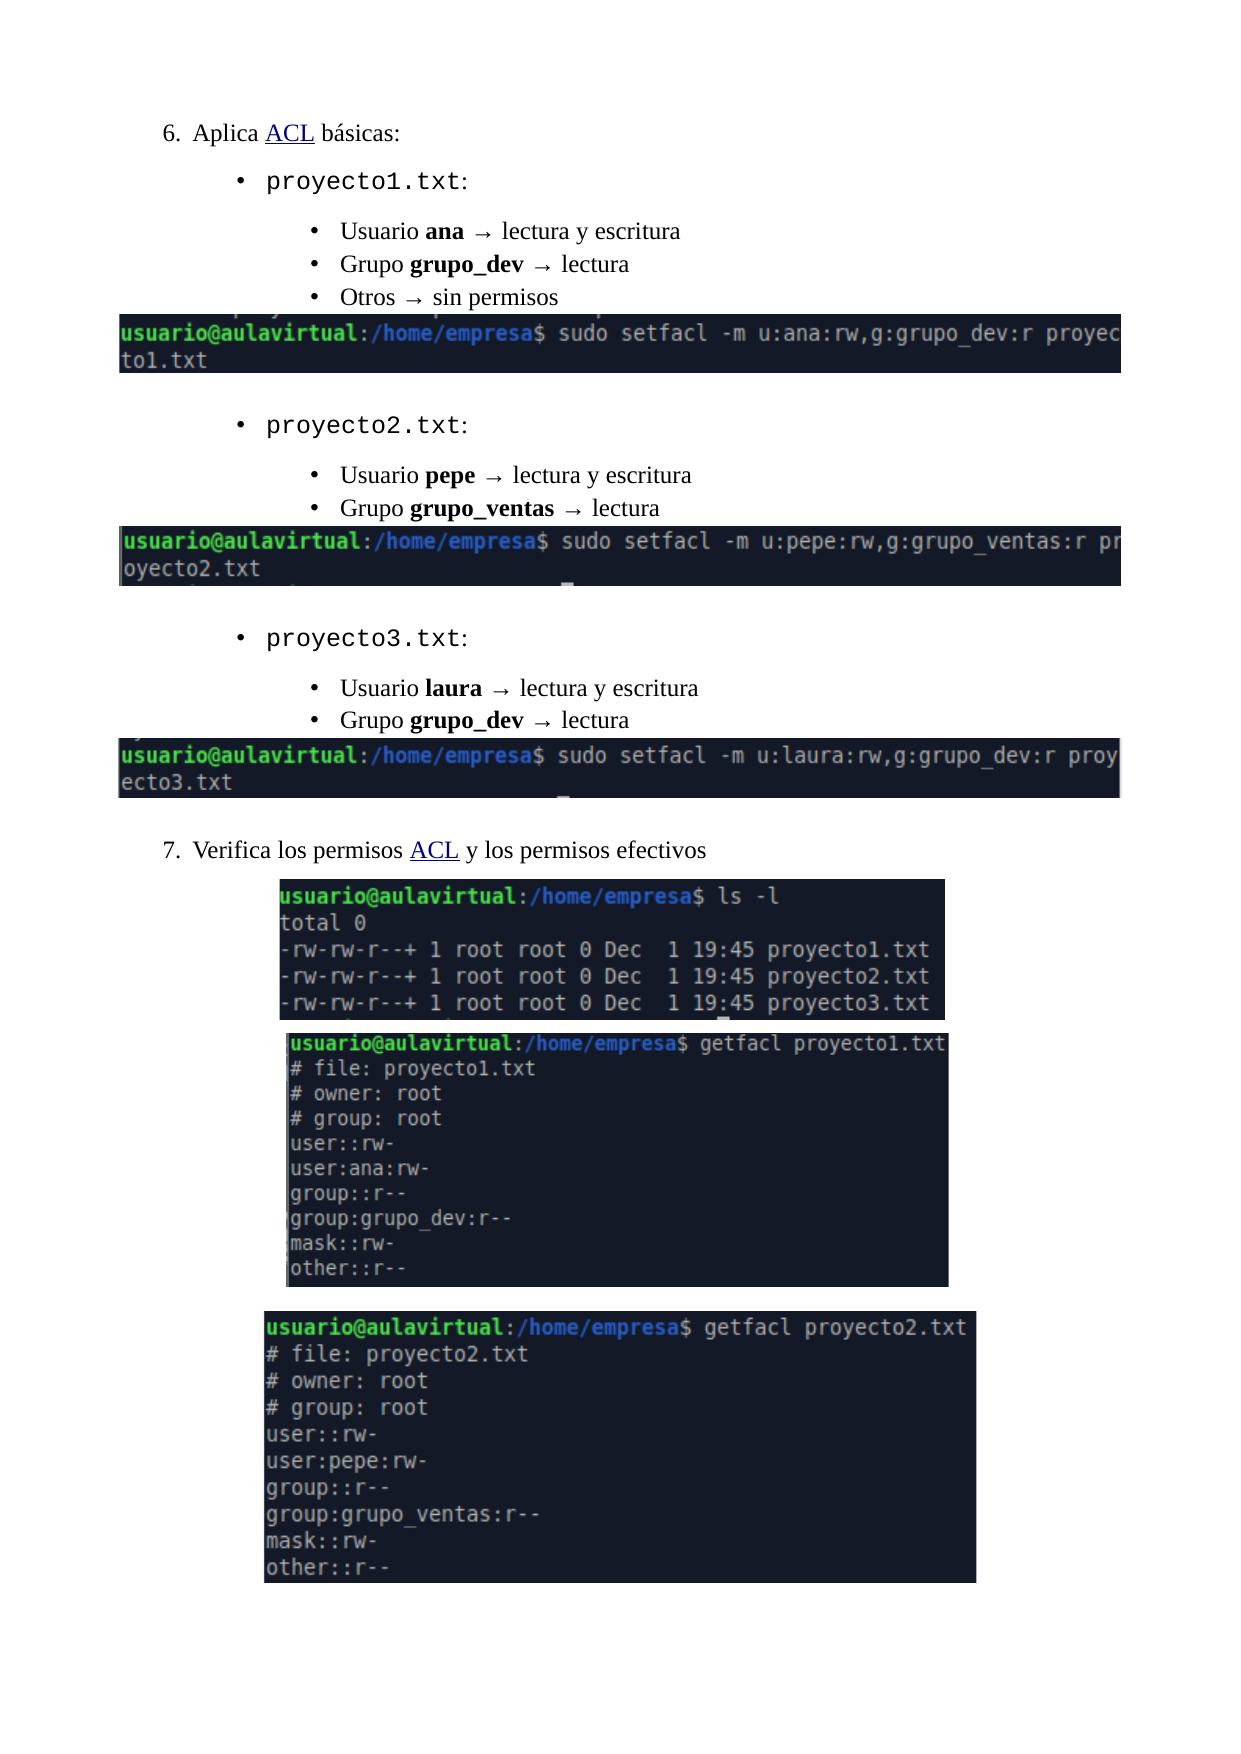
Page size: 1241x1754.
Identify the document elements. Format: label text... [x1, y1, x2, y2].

list Grupo grupo_dev → lectura [310, 249, 1122, 277]
list Usuario pepe → lectura y escritura [310, 460, 1122, 489]
list Grupo grupo_dev → lectura [310, 706, 1122, 734]
picture [286, 1033, 949, 1287]
list Grupo grupo_ventas → lectura [310, 493, 1122, 522]
picture [119, 314, 1121, 373]
list Usuario laura → lectura y escritura [310, 673, 1122, 701]
list Usuario ana → lectura y escritura [310, 216, 1122, 244]
list Otros → sin permisos [310, 282, 1122, 311]
list proyecto2.txt: [236, 410, 1122, 441]
picture [118, 738, 1123, 798]
picture [263, 1311, 977, 1583]
picture [279, 879, 945, 1020]
list Verifica los permisos ACL y los permisos efectivos [162, 835, 1122, 864]
list proyecto1.txt: [236, 166, 1122, 197]
list Aplica ACL básicas: [162, 118, 1122, 147]
list proyecto3.txt: [236, 623, 1122, 653]
picture [119, 526, 1121, 586]
